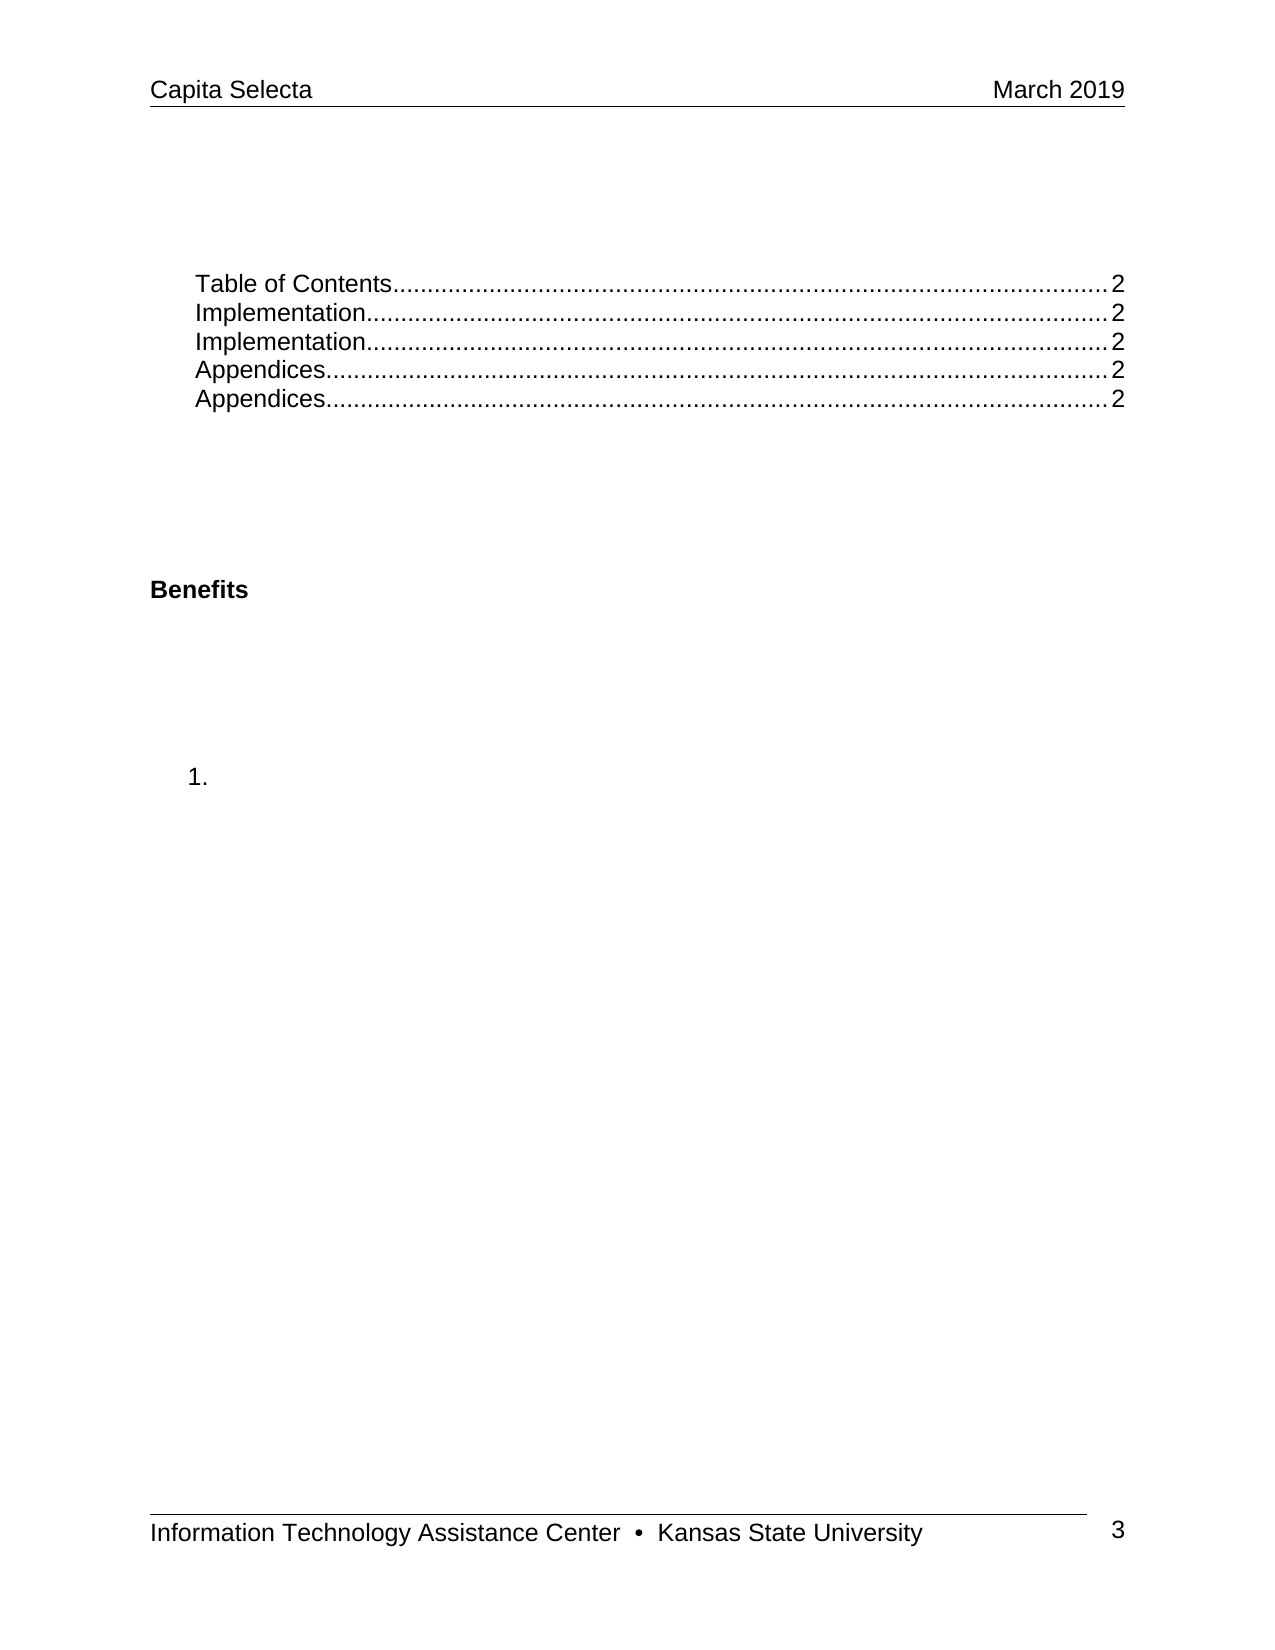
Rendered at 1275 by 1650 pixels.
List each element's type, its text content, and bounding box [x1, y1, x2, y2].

subtitle Table of Contents [150, 193, 1125, 232]
text Table of Contents 2 [150, 269, 1125, 298]
text Appendices 2 [150, 384, 1125, 413]
subtitle Benefits [150, 575, 1125, 604]
text Implementation 2 [150, 298, 1125, 327]
subtitle Implementation [150, 499, 1125, 537]
subtitle Appendices [150, 686, 1125, 725]
text Implementation 2 [150, 327, 1125, 355]
text Appendices 2 [150, 355, 1125, 384]
